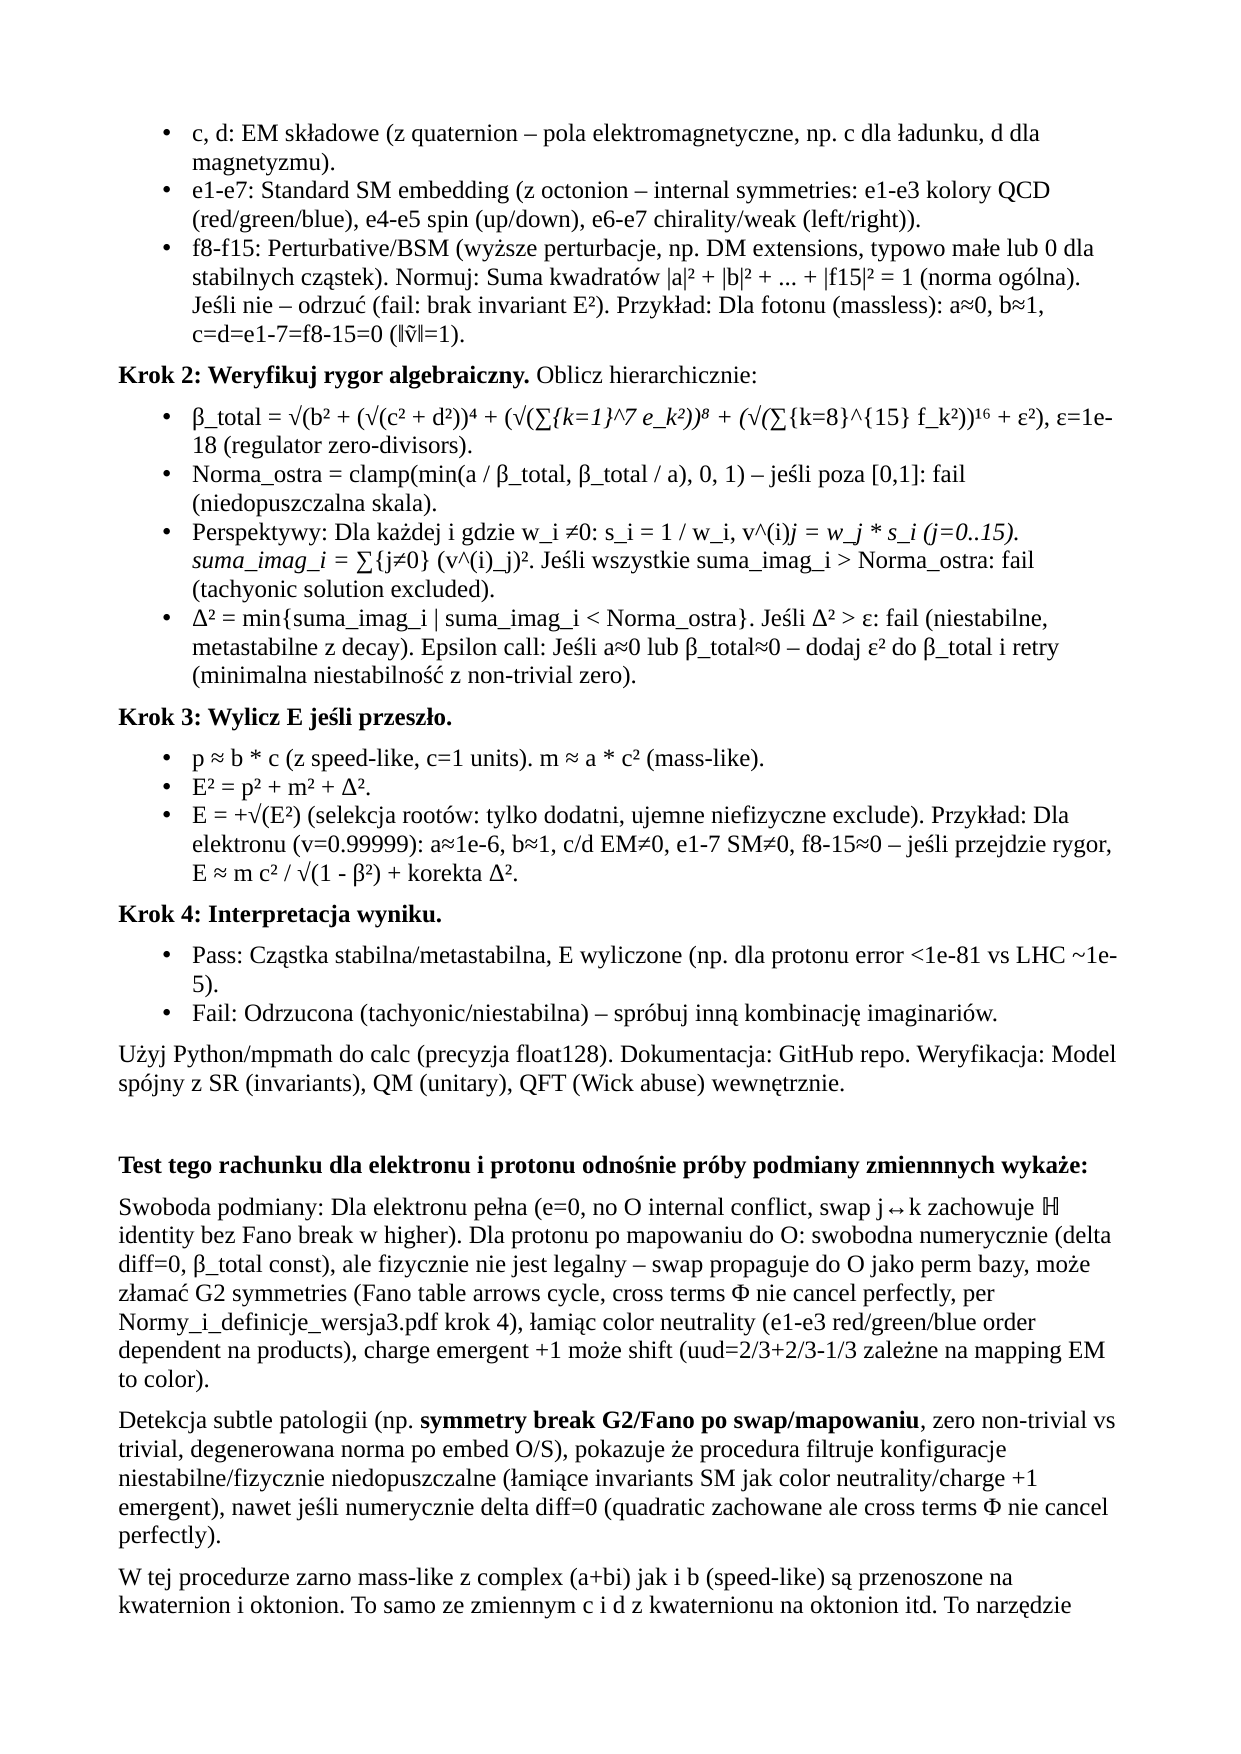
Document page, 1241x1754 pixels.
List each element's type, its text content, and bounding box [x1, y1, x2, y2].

text Krok 4: Interpretacja wyniku. [118, 899, 1122, 928]
text Test tego rachunku dla elektronu i protonu odnośnie próby podmiany zmiennnych wykaże: [118, 1151, 1122, 1179]
list e1-e7: Standard SM embedding (z octonion – internal symmetries: e1-e3 kolory QCD (red/green/blue), e4-e5 spin (up/down), e6-e7 chirality/weak (left/right)). [162, 176, 1122, 233]
list Norma_ostra = clamp(min(a / β_total, β_total / a), 0, 1) – jeśli poza [0,1]: fail (niedopuszczalna skala). [162, 459, 1122, 517]
list f8-f15: Perturbative/BSM (wyższe perturbacje, np. DM extensions, typowo małe lub 0 dla stabilnych cząstek). Normuj: Suma kwadratów |a|² + |b|² + ... + |f15|² = 1 (norma ogólna). Jeśli nie – odrzuć (fail: brak invariant E²). Przykład: Dla fotonu (massless): a≈0, b≈1, c=d=e1-7=f8-15=0 (‖ṽ‖=1). [162, 233, 1122, 348]
text Krok 2: Weryfikuj rygor algebraiczny. Oblicz hierarchicznie: [118, 361, 1122, 389]
list Fail: Odrzucona (tachyonic/niestabilna) – spróbuj inną kombinację imaginariów. [162, 998, 1122, 1027]
list Δ² = min{suma_imag_i | suma_imag_i < Norma_ostra}. Jeśli Δ² > ε: fail (niestabilne, metastabilne z decay). Epsilon call: Jeśli a≈0 lub β_total≈0 – dodaj ε² do β_total i retry (minimalna niestabilność z non-trivial zero). [162, 603, 1122, 689]
list p ≈ b * c (z speed-like, c=1 units). m ≈ a * c² (mass-like). [162, 743, 1122, 772]
text W tej procedurze zarno mass-like z complex (a+bi) jak i b (speed-like) są przenoszone na kwaternion i oktonion. To samo ze zmiennym c i d z kwaternionu na oktonion itd. To narzędzie [118, 1562, 1122, 1619]
list c, d: EM składowe (z quaternion – pola elektromagnetyczne, np. c dla ładunku, d dla magnetyzmu). [162, 118, 1122, 176]
list E² = p² + m² + Δ². [162, 772, 1122, 801]
list E = +√(E²) (selekcja rootów: tylko dodatni, ujemne niefizyczne exclude). Przykład: Dla elektronu (v=0.99999): a≈1e-6, b≈1, c/d EM≠0, e1-7 SM≠0, f8-15≈0 – jeśli przejdzie rygor, E ≈ m c² / √(1 - β²) + korekta Δ². [162, 801, 1122, 887]
text Swoboda podmiany: Dla elektronu pełna (e=0, no O internal conflict, swap j↔k zachowuje ℍ identity bez Fano break w higher). Dla protonu po mapowaniu do O: swobodna numerycznie (delta diff=0, β_total const), ale fizycznie nie jest legalny – swap propaguje do O jako perm bazy, może złamać G2 symmetries (Fano table arrows cycle, cross terms Φ nie cancel perfectly, per Normy_i_definicje_wersja3.pdf krok 4), łamiąc color neutrality (e1-e3 red/green/blue order dependent na products), charge emergent +1 może shift (uud=2/3+2/3-1/3 zależne na mapping EM to color). [118, 1192, 1122, 1393]
text Krok 3: Wylicz E jeśli przeszło. [118, 702, 1122, 731]
list Pass: Cząstka stabilna/metastabilna, E wyliczone (np. dla protonu error <1e-81 vs LHC ~1e-5). [162, 941, 1122, 998]
text Użyj Python/mpmath do calc (precyzja float128). Dokumentacja: GitHub repo. Weryfikacja: Model spójny z SR (invariants), QM (unitary), QFT (Wick abuse) wewnętrznie. [118, 1039, 1122, 1097]
list β_total = √(b² + (√(c² + d²))⁴ + (√(∑{k=1}^7 e_k²))⁸ + (√(∑{k=8}^{15} f_k²))¹⁶ + ε²), ε=1e-18 (regulator zero-divisors). [162, 402, 1122, 459]
list Perspektywy: Dla każdej i gdzie w_i ≠0: s_i = 1 / w_i, v^(i)j = w_j * s_i (j=0..15). suma_imag_i = ∑{j≠0} (v^(i)_j)². Jeśli wszystkie suma_imag_i > Norma_ostra: fail (tachyonic solution excluded). [162, 517, 1122, 603]
text Detekcja subtle patologii (np. symmetry break G2/Fano po swap/mapowaniu, zero non-trivial vs trivial, degenerowana norma po embed O/S), pokazuje że procedura filtruje konfiguracje niestabilne/fizycznie niedopuszczalne (łamiące invariants SM jak color neutrality/charge +1 emergent), nawet jeśli numerycznie delta diff=0 (quadratic zachowane ale cross terms Φ nie cancel perfectly). [118, 1406, 1122, 1549]
